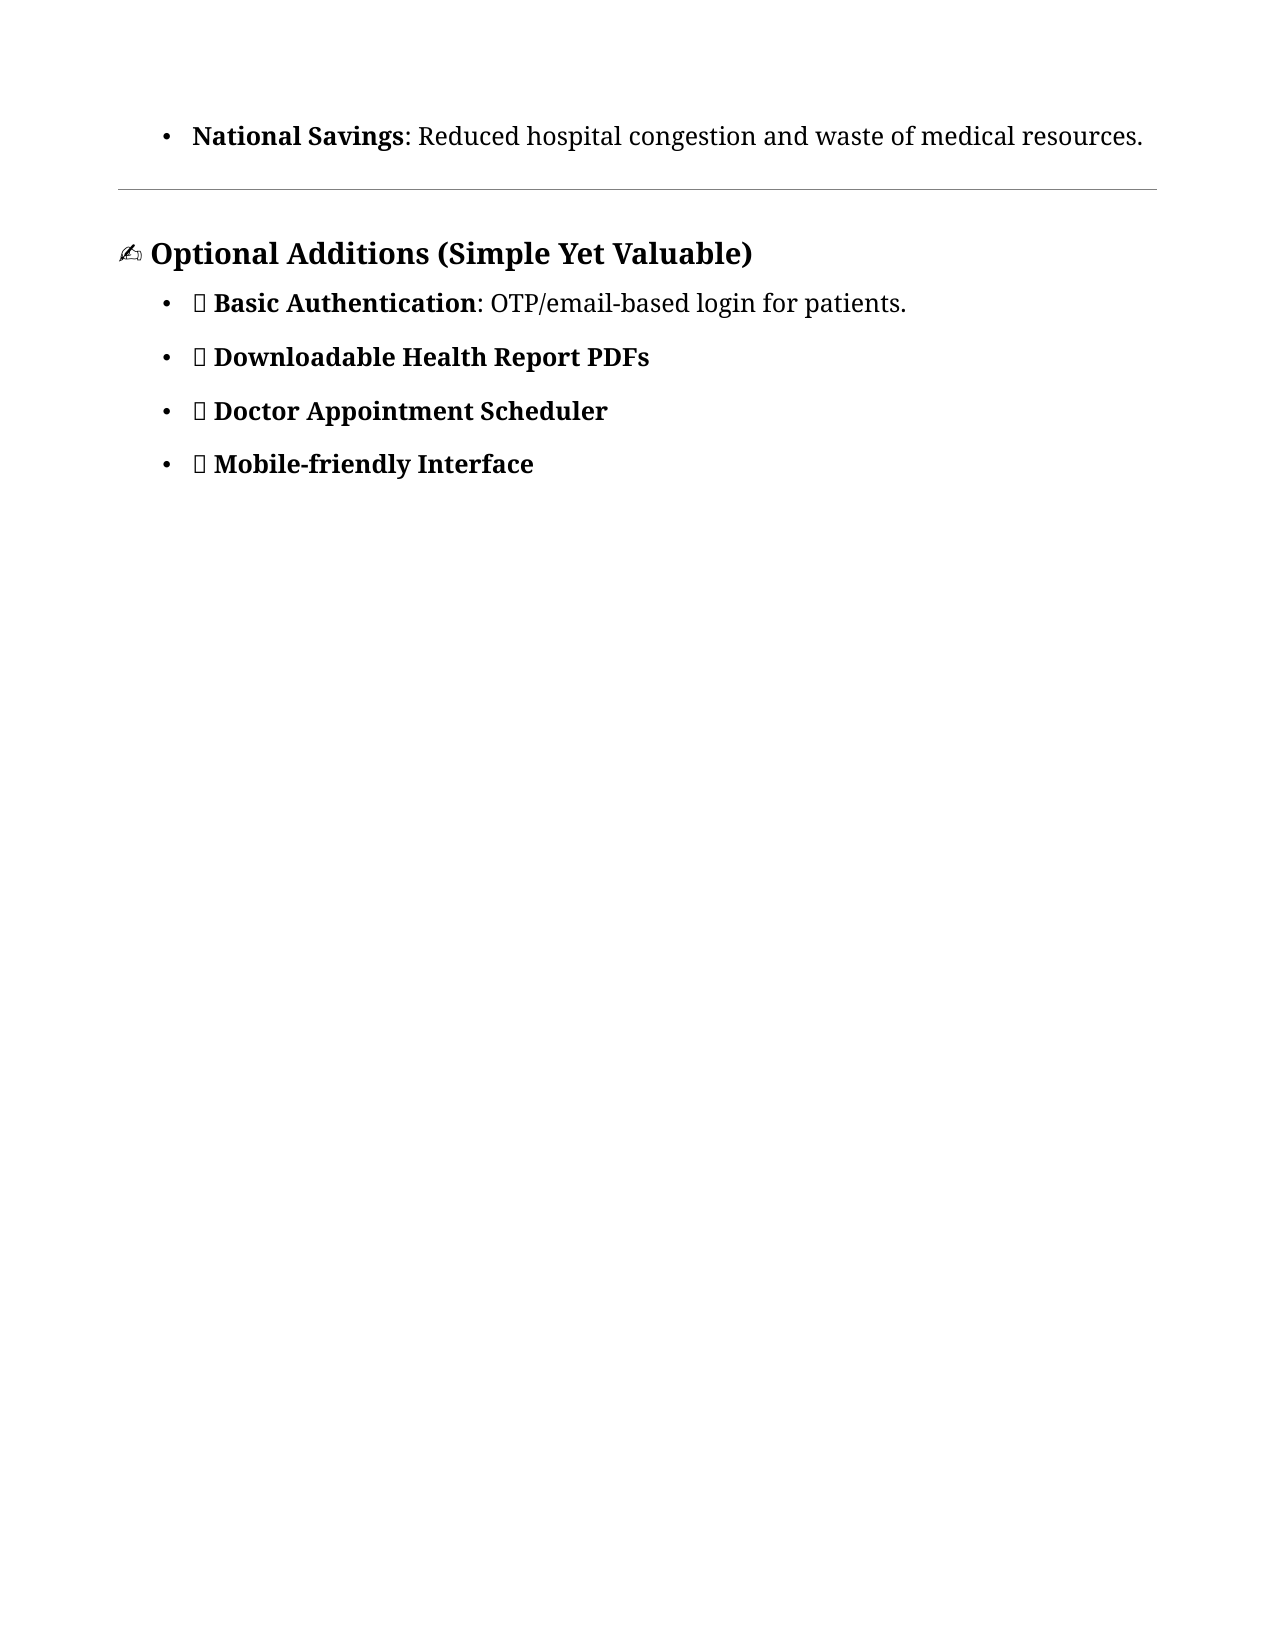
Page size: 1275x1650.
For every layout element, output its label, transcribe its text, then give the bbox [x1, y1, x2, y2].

list National Savings: Reduced hospital congestion and waste of medical resources. [162, 118, 1157, 152]
list 🔐 Basic Authentication: OTP/email-based login for patients. [162, 286, 1157, 320]
list 📲 Mobile-friendly Interface [162, 447, 1157, 481]
list 📅 Doctor Appointment Scheduler [162, 393, 1157, 427]
list 📄 Downloadable Health Report PDFs [162, 339, 1157, 373]
subtitle ✍️ Optional Additions (Simple Yet Valuable) [118, 233, 1157, 273]
